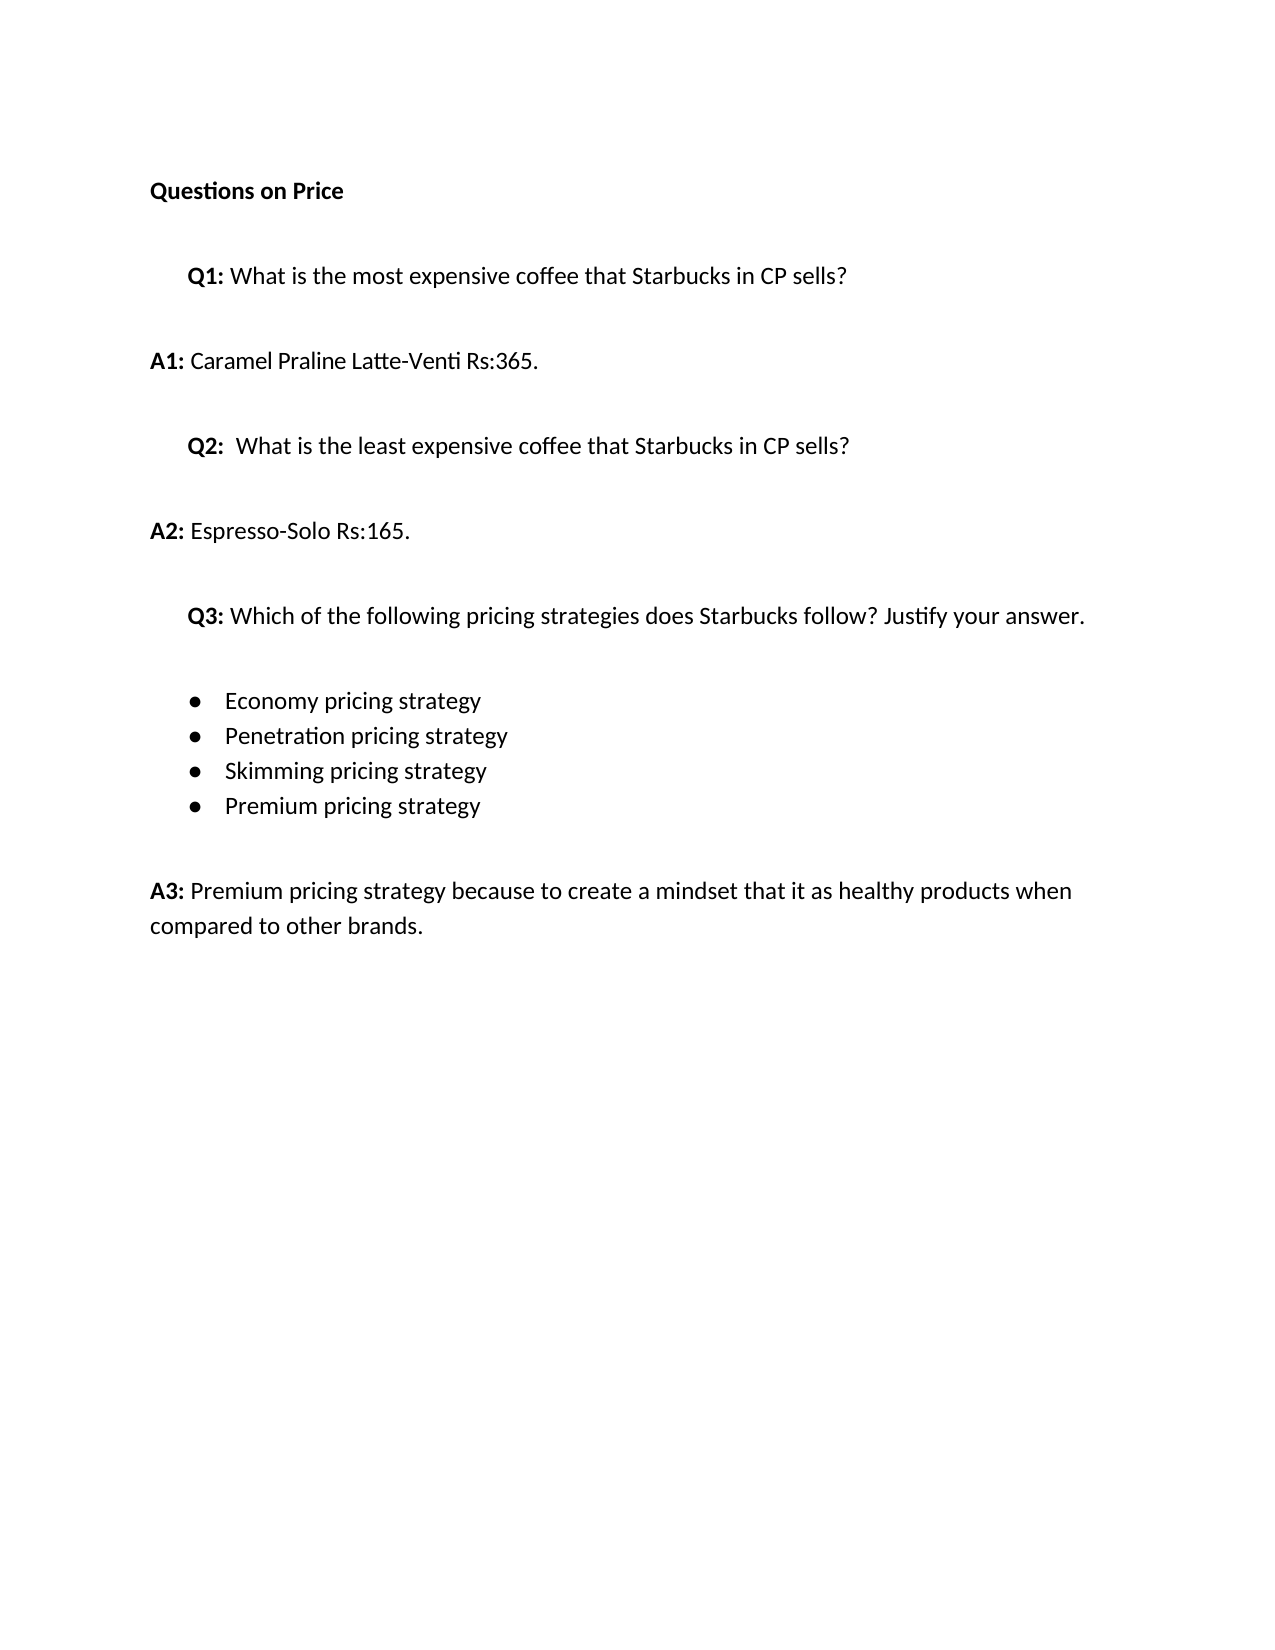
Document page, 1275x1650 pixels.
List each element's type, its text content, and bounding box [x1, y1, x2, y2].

text Q1: What is the most expensive coffee that Starbucks in CP sells? [187, 260, 1125, 291]
text Q3: Which of the following pricing strategies does Starbucks follow? Justify your answer. [187, 600, 1125, 631]
text A2: Espresso-Solo Rs:165. [150, 515, 1125, 546]
text Questions on Price [150, 175, 1125, 206]
text Q2: What is the least expensive coffee that Starbucks in CP sells? [187, 430, 1125, 461]
text A3: Premium pricing strategy because to create a mindset that it as healthy products when compared to other brands. [150, 875, 1125, 941]
text A1: Caramel Praline Latte-Venti Rs:365. [150, 345, 1125, 376]
list Skimming pricing strategy [187, 755, 1125, 786]
list Economy pricing strategy [187, 685, 1125, 716]
list Penetration pricing strategy [187, 720, 1125, 751]
list Premium pricing strategy [187, 790, 1125, 821]
